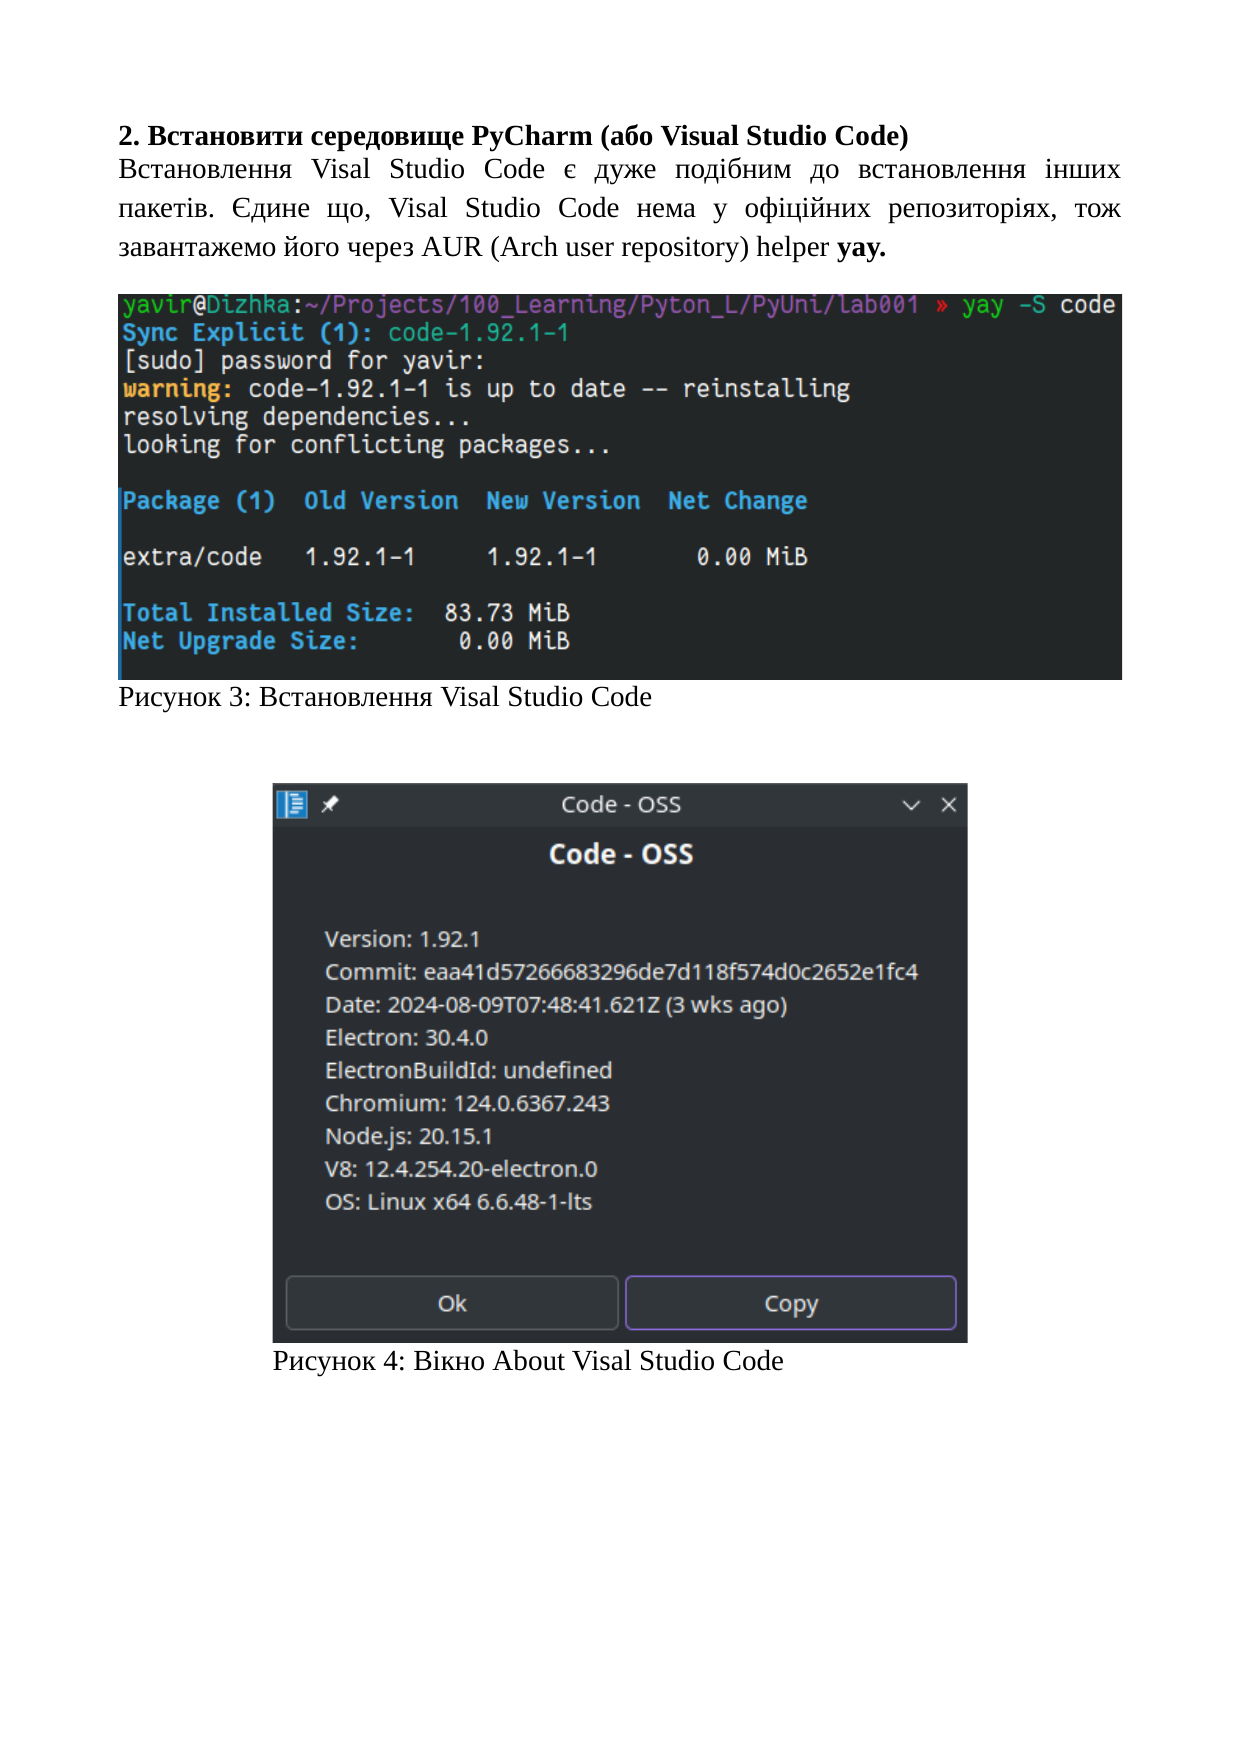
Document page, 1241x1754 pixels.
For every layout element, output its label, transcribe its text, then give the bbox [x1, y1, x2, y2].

text Рисунок 3: Встановлення Visal Studio Code [118, 680, 1122, 713]
text Встановлення Visal Studio Code є дуже подібним до встановлення інших пакетів. Єдине що, Visal Studio Code нема у офіційних репозиторіях, тож завантажемо його через AUR (Arch user repository) helper yay. [118, 152, 1122, 262]
picture [118, 294, 1123, 680]
text Рисунок 4: Вікно About Visal Studio Code [272, 1343, 968, 1376]
picture [272, 783, 968, 1343]
text 2. Встановити середовище PyCharm (або Visual Studio Code) [118, 118, 1122, 152]
